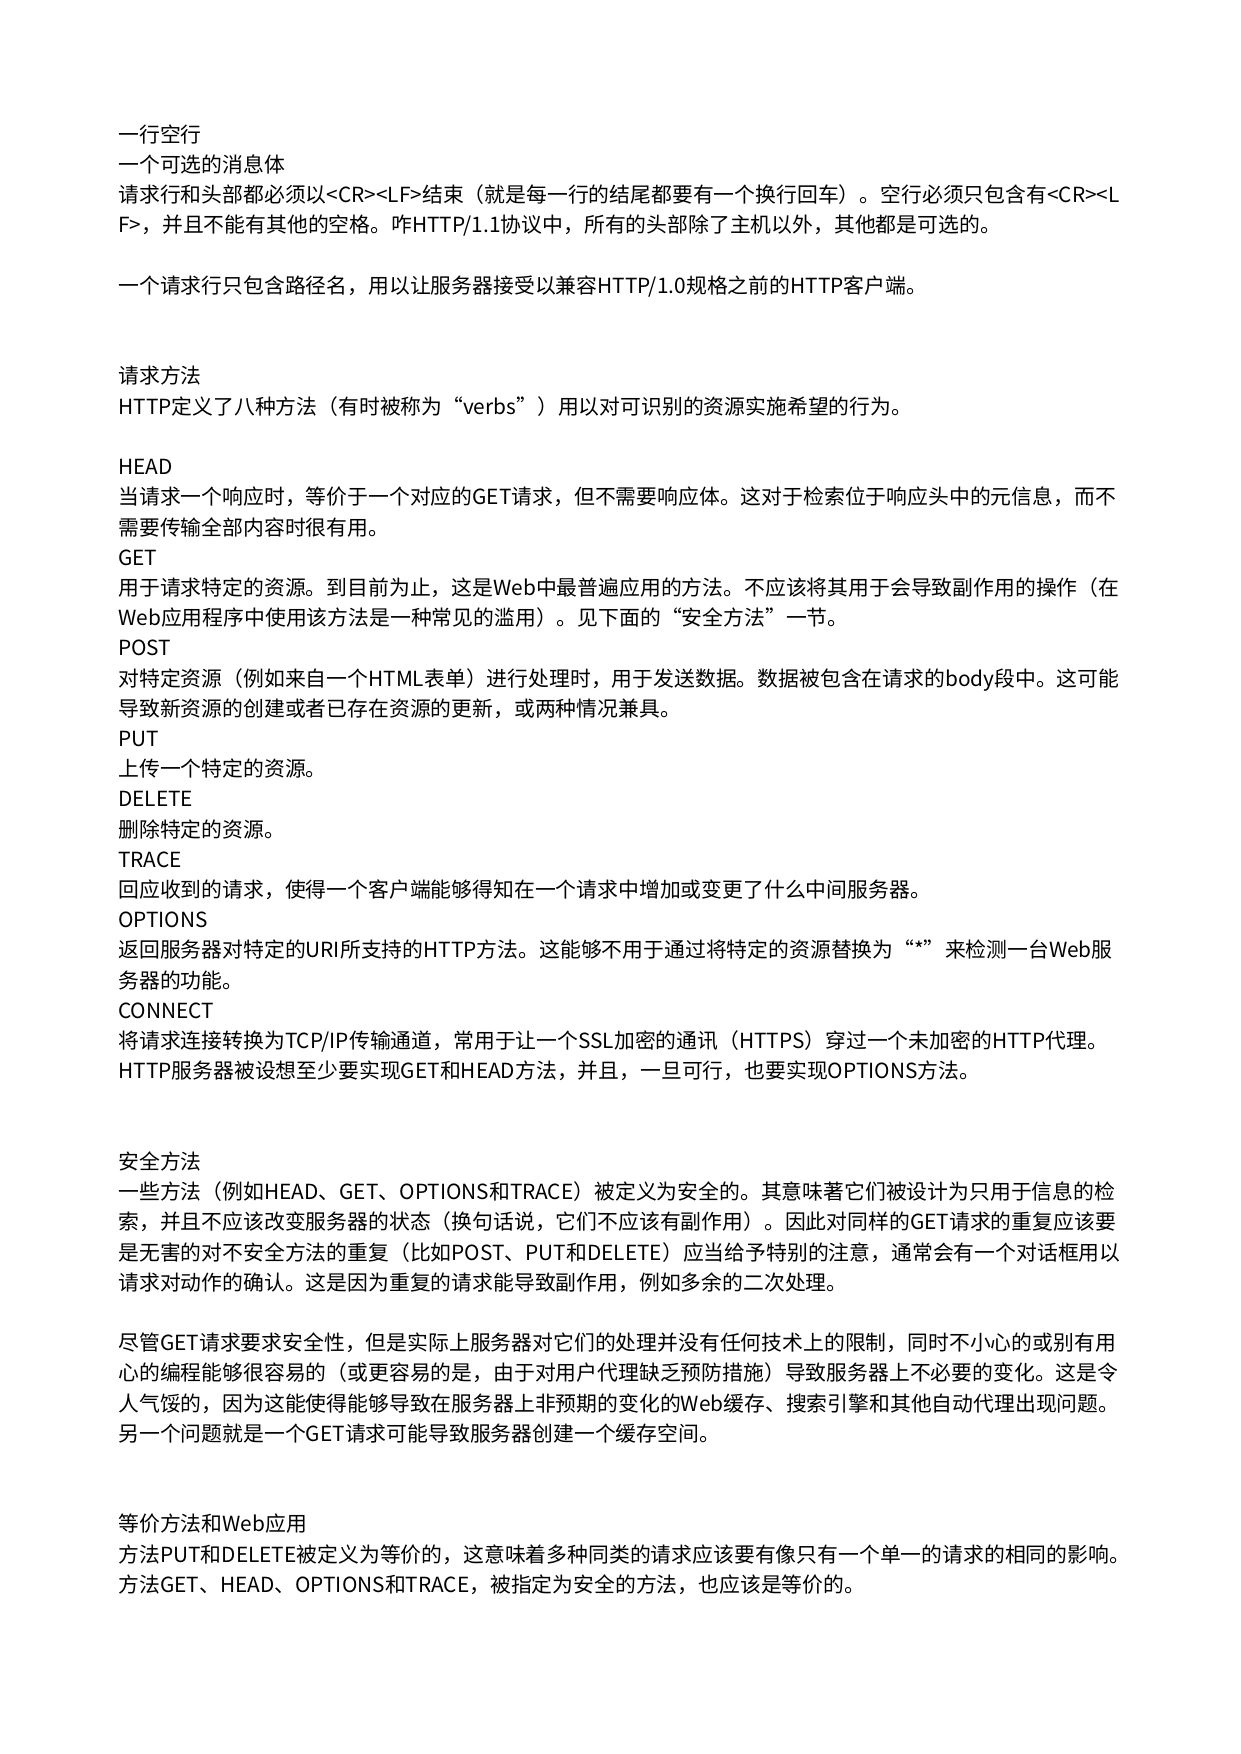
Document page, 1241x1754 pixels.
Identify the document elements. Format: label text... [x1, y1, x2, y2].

text 删除特定的资源。 [118, 813, 1122, 843]
text 方法PUT和DELETE被定义为等价的，这意味着多种同类的请求应该要有像只有一个单一的请求的相同的影响。方法GET、HEAD、OPTIONS和TRACE，被指定为安全的方法，也应该是等价的。 [118, 1538, 1122, 1598]
text CONNECT [118, 994, 1122, 1024]
text PUT [118, 722, 1122, 752]
text 当请求一个响应时，等价于一个对应的GET请求，但不需要响应体。这对于检索位于响应头中的元信息，而不需要传输全部内容时很有用。 [118, 481, 1122, 541]
text 用于请求特定的资源。到目前为止，这是Web中最普遍应用的方法。不应该将其用于会导致副作用的操作（在Web应用程序中使用该方法是一种常见的滥用）。见下面的“安全方法”一节。 [118, 571, 1122, 632]
text 将请求连接转换为TCP/IP传输通道，常用于让一个SSL加密的通讯（HTTPS）穿过一个未加密的HTTP代理。 [118, 1024, 1122, 1054]
text 一个可选的消息体 [118, 148, 1122, 178]
text 对特定资源（例如来自一个HTML表单）进行处理时，用于发送数据。数据被包含在请求的body段中。这可能导致新资源的创建或者已存在资源的更新，或两种情况兼具。 [118, 662, 1122, 722]
text 请求方法 [118, 360, 1122, 390]
text DELETE [118, 783, 1122, 813]
text 上传一个特定的资源。 [118, 752, 1122, 783]
text 尽管GET请求要求安全性，但是实际上服务器对它们的处理并没有任何技术上的限制，同时不小心的或别有用心的编程能够很容易的（或更容易的是，由于对用户代理缺乏预防措施）导致服务器上不必要的变化。这是令人气馁的，因为这能使得能够导致在服务器上非预期的变化的Web缓存、搜索引擎和其他自动代理出现问题。另一个问题就是一个GET请求可能导致服务器创建一个缓存空间。 [118, 1326, 1122, 1447]
text 返回服务器对特定的URI所支持的HTTP方法。这能够不用于通过将特定的资源替换为“*”来检测一台Web服务器的功能。 [118, 934, 1122, 994]
text HEAD [118, 450, 1122, 481]
text HTTP定义了八种方法（有时被称为“verbs”）用以对可识别的资源实施希望的行为。 [118, 390, 1122, 420]
text 等价方法和Web应用 [118, 1508, 1122, 1538]
text 回应收到的请求，使得一个客户端能够得知在一个请求中增加或变更了什么中间服务器。 [118, 873, 1122, 903]
text HTTP服务器被设想至少要实现GET和HEAD方法，并且，一旦可行，也要实现OPTIONS方法。 [118, 1054, 1122, 1085]
text OPTIONS [118, 903, 1122, 934]
text 一些方法（例如HEAD、GET、OPTIONS和TRACE）被定义为安全的。其意味著它们被设计为只用于信息的检索，并且不应该改变服务器的状态（换句话说，它们不应该有副作用）。因此对同样的GET请求的重复应该要是无害的对不安全方法的重复（比如POST、PUT和DELETE）应当给予特别的注意，通常会有一个对话框用以请求对动作的确认。这是因为重复的请求能导致副作用，例如多余的二次处理。 [118, 1175, 1122, 1296]
text 安全方法 [118, 1145, 1122, 1175]
text GET [118, 541, 1122, 571]
text 请求行和头部都必须以<CR><LF>结束（就是每一行的结尾都要有一个换行回车）。空行必须只包含有<CR><LF>，并且不能有其他的空格。咋HTTP/1.1协议中，所有的头部除了主机以外，其他都是可选的。 [118, 178, 1122, 239]
text 一行空行 [118, 118, 1122, 148]
text 一个请求行只包含路径名，用以让服务器接受以兼容HTTP/1.0规格之前的HTTP客户端。 [118, 269, 1122, 299]
text TRACE [118, 843, 1122, 873]
text POST [118, 632, 1122, 662]
